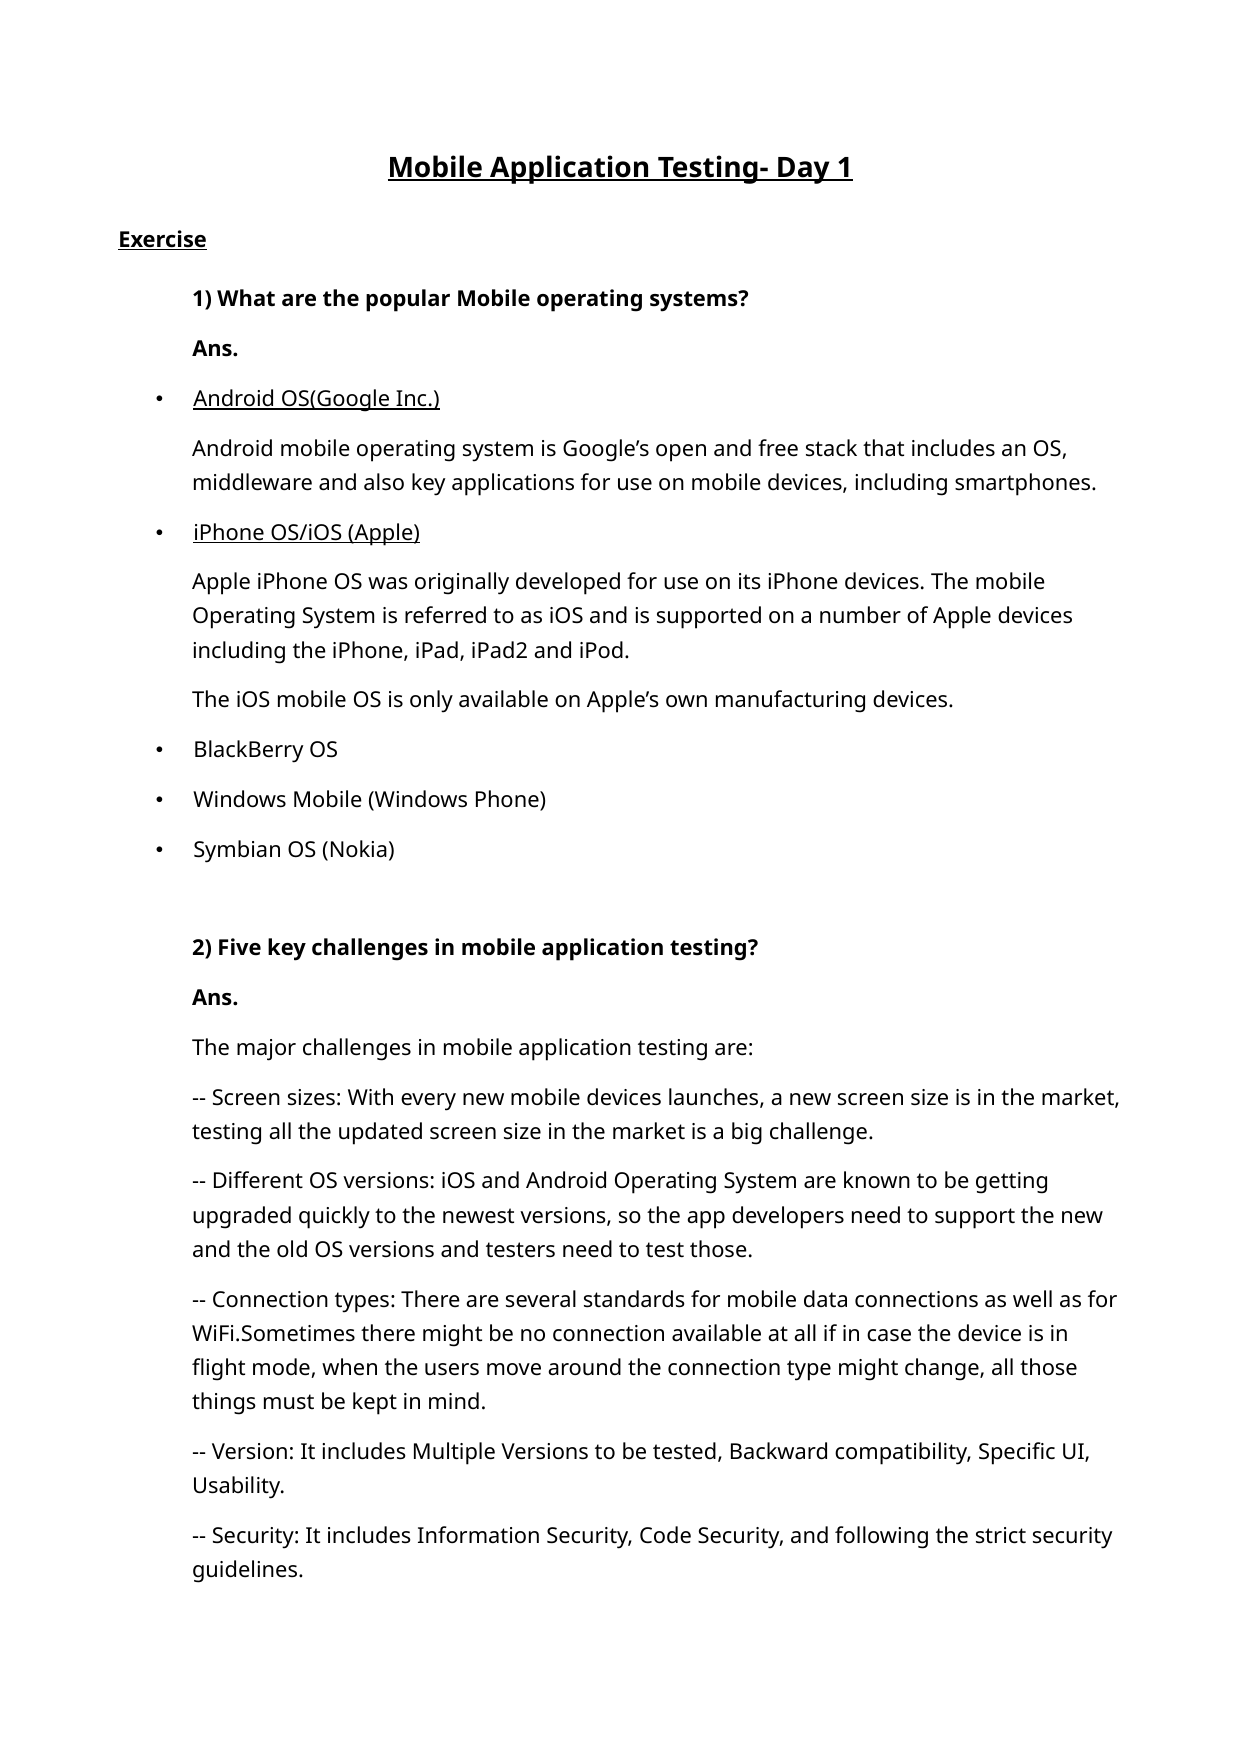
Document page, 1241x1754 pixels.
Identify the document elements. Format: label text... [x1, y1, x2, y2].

list iPhone OS/iOS (Apple) [156, 516, 1122, 546]
text Mobile Application Testing- Day 1 [118, 147, 1122, 185]
list Ans. [118, 982, 1122, 1012]
list Symbian OS (Nokia) [156, 834, 1122, 863]
list BlackBerry OS [156, 734, 1122, 764]
list -- Screen sizes: With every new mobile devices launches, a new screen size is in the market, testing all the updated screen size in the market is a big challenge. [118, 1082, 1122, 1146]
text Exercise [118, 223, 1122, 253]
list Android mobile operating system is Google’s open and free stack that includes an OS, middleware and also key applications for use on mobile devices, including smartphones. [118, 432, 1122, 496]
list Apple iPhone OS was originally developed for use on its iPhone devices. The mobile Operating System is referred to as iOS and is supported on a number of Apple devices including the iPhone, iPad, iPad2 and iPod. [118, 566, 1122, 664]
list The major challenges in mobile application testing are: [118, 1032, 1122, 1062]
text Ans. [118, 333, 1122, 363]
list The iOS mobile OS is only available on Apple’s own manufacturing devices. [118, 684, 1122, 714]
list -- Connection types: There are several standards for mobile data connections as well as for WiFi.Sometimes there might be no connection available at all if in case the device is in flight mode, when the users move around the connection type might change, all those things must be kept in mind. [118, 1284, 1122, 1416]
list What are the popular Mobile operating systems? [118, 283, 1122, 313]
list Windows Mobile (Windows Phone) [156, 784, 1122, 814]
list Android OS(Google Inc.) [156, 383, 1122, 412]
list -- Version: It includes Multiple Versions to be tested, Backward compatibility, Specific UI, Usability. [118, 1436, 1122, 1500]
list -- Different OS versions: iOS and Android Operating System are known to be getting upgraded quickly to the newest versions, so the app developers need to support the new and the old OS versions and testers need to test those. [118, 1166, 1122, 1264]
list -- Security: It includes Information Security, Code Security, and following the strict security guidelines. [118, 1520, 1122, 1584]
list Five key challenges in mobile application testing? [118, 932, 1122, 962]
